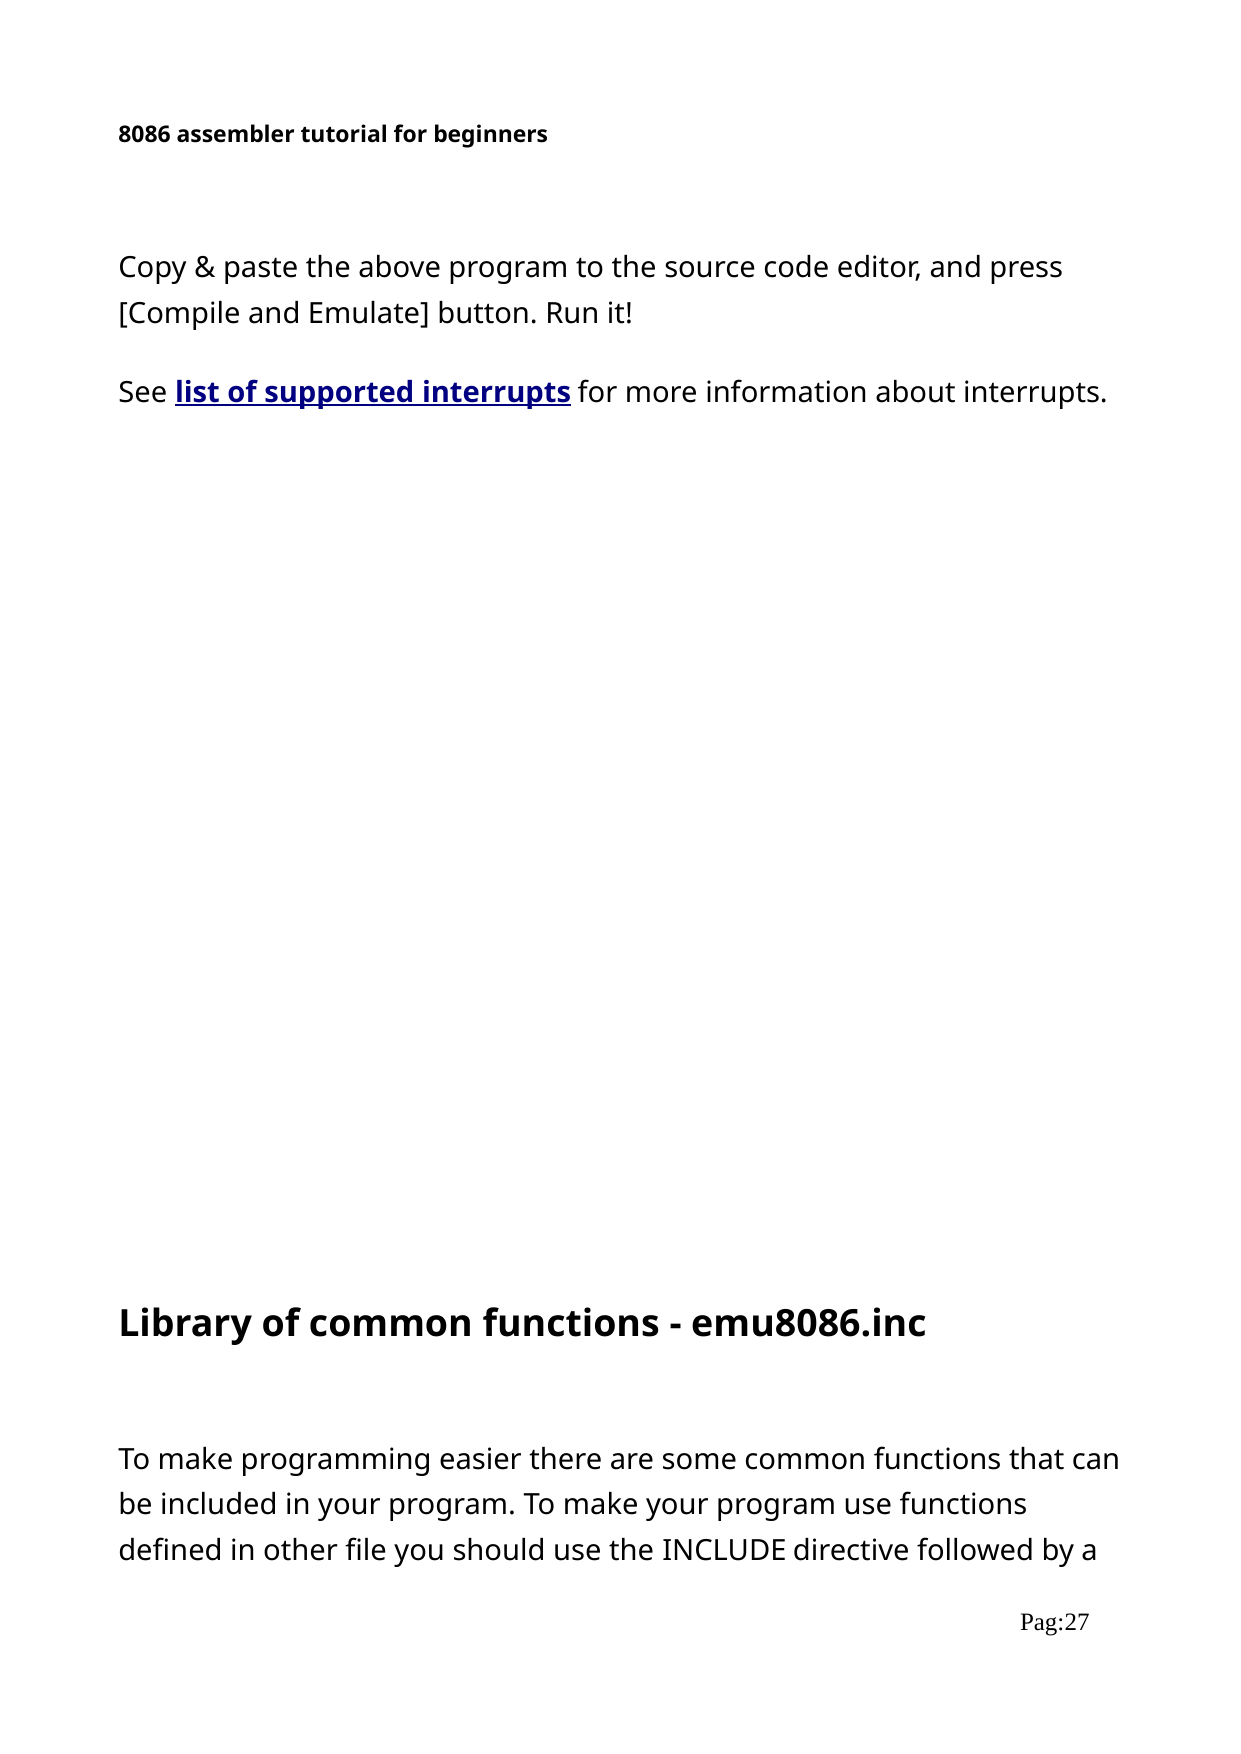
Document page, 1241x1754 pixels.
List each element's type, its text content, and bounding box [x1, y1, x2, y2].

text To make programming easier there are some common functions that can be included in your program. To make your program use functions defined in other file you should use the INCLUDE directive followed by a [118, 1403, 1122, 1569]
text Copy & paste the above program to the source code editor, and press [Compile and Emulate] button. Run it! See list of supported interrupts for more information about interrupts. [118, 179, 1122, 443]
subtitle Library of common functions - emu8086.inc [118, 1297, 1122, 1391]
